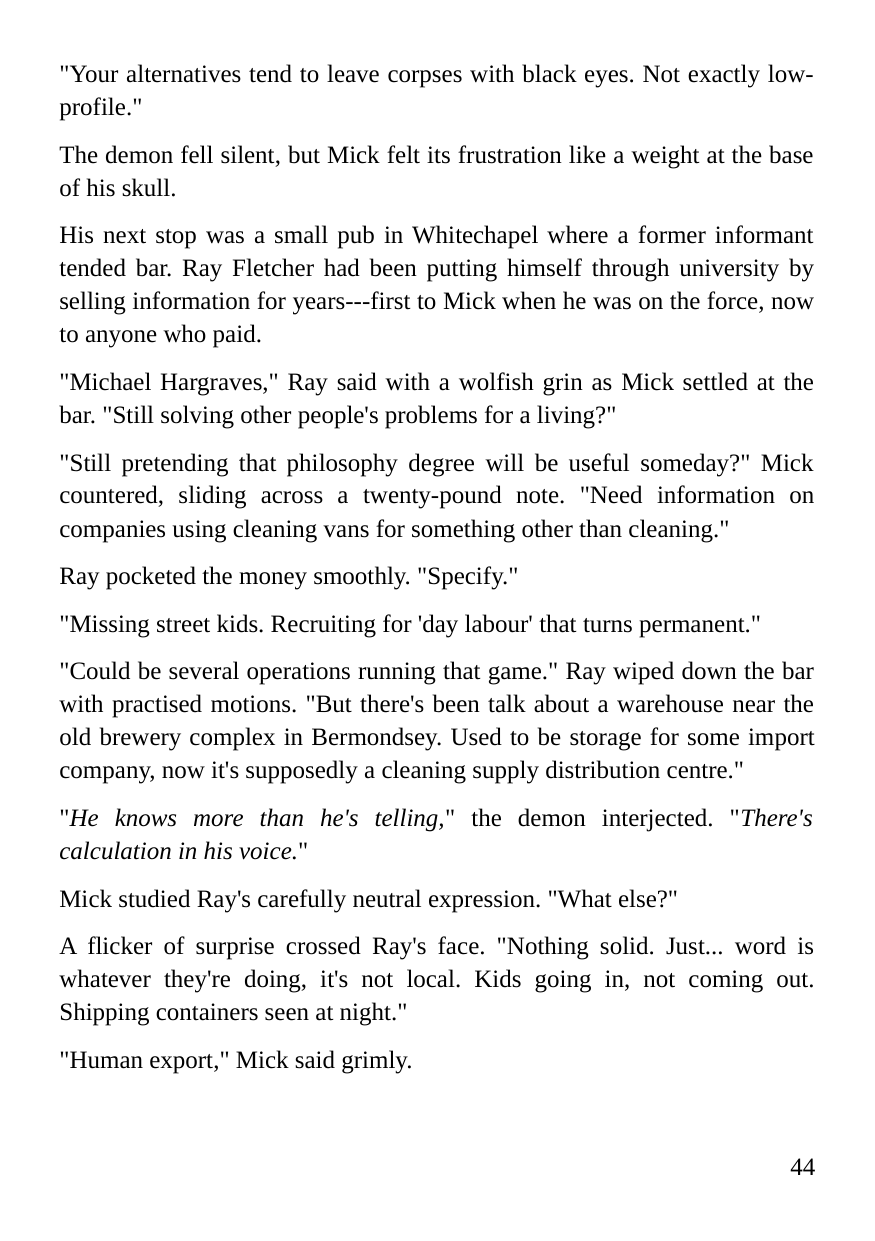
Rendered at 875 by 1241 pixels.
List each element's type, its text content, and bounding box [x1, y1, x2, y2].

text "Missing street kids. Recruiting for 'day labour' that turns permanent." [59, 609, 815, 638]
text A flicker of surprise crossed Ray's face. "Nothing solid. Just... word is whatever they're doing, it's not local. Kids going in, not coming out. Shipping containers seen at night." [59, 931, 815, 1026]
text "Still pretending that philosophy degree will be useful someday?" Mick countered, sliding across a twenty-pound note. "Need information on companies using cleaning vans for something other than cleaning." [59, 448, 815, 542]
text Mick studied Ray's carefully neutral expression. "What else?" [59, 884, 815, 912]
text "Could be several operations running that game." Ray wiped down the bar with practised motions. "But there's been talk about a warehouse near the old brewery complex in Bermondsey. Used to be storage for some import company, now it's supposedly a cleaning supply distribution centre." [59, 656, 815, 784]
text His next stop was a small pub in Whitechapel where a former informant tended bar. Ray Fletcher had been putting himself through university by selling information for years---first to Mick when he was on the force, now to anyone who paid. [59, 220, 815, 348]
text Ray pocketed the money smoothly. "Specify." [59, 561, 815, 590]
text "Human export," Mick said grimly. [59, 1045, 815, 1074]
text The demon fell silent, but Mick felt its frustration like a weight at the base of his skull. [59, 140, 815, 201]
text "Michael Hargraves," Ray said with a wolfish grin as Mick settled at the bar. "Still solving other people's problems for a living?" [59, 367, 815, 429]
text "Your alternatives tend to leave corpses with black eyes. Not exactly low-profile." [59, 59, 815, 121]
text "He knows more than he's telling," the demon interjected. "There's calculation in his voice." [59, 803, 815, 865]
